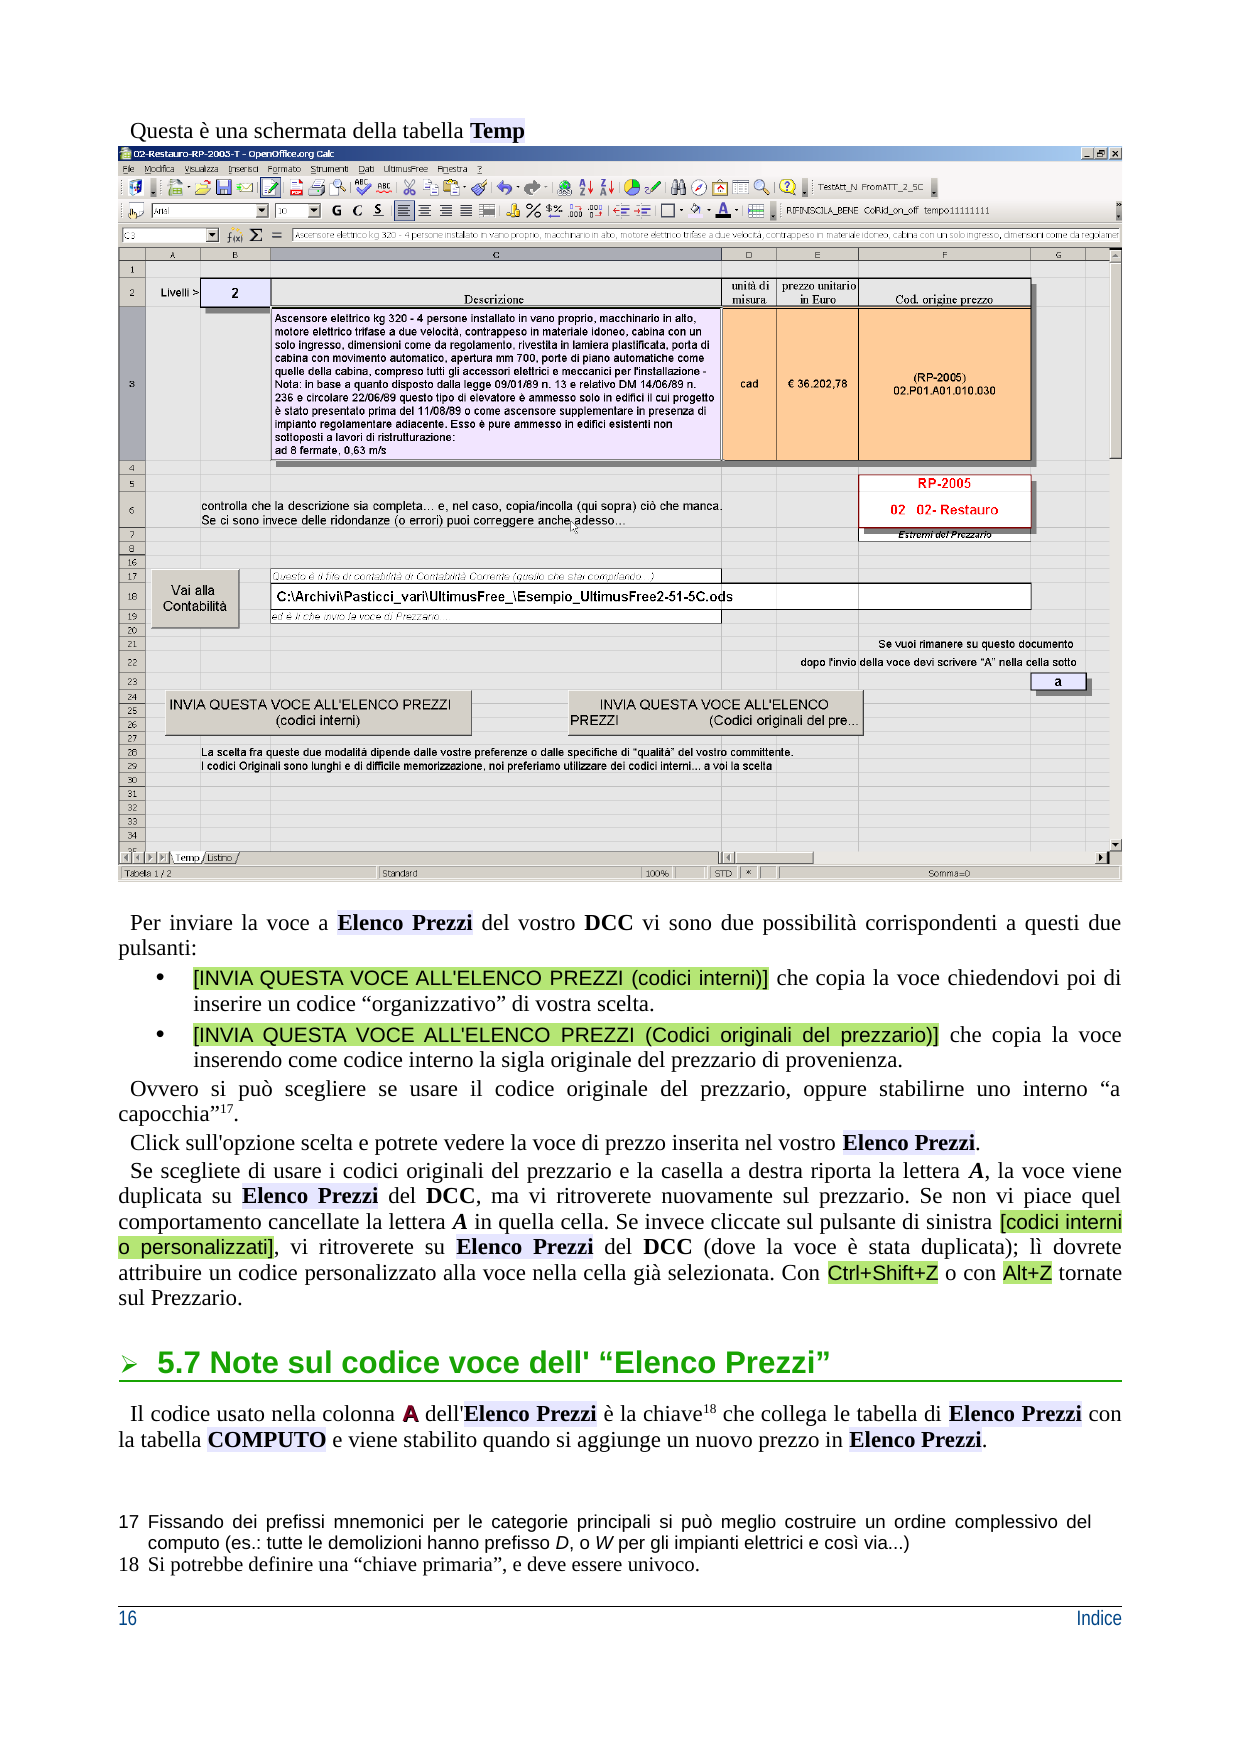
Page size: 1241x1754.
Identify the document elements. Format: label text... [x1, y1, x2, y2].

text Questa è una schermata della tabella Temp [525, 118, 1122, 143]
text Per inviare la voce a Elenco Prezzi del vostro DCC vi sono due possibilità corrispondenti a questi due pulsanti: [118, 909, 1122, 960]
list [INVIA QUESTA VOCE ALL'ELENCO PREZZI (codici interni)] che copia la voce chiedendovi poi di inserire un codice “organizzativo” di vostra scelta. [156, 963, 1122, 1017]
text Ovvero si può scegliere se usare il codice originale del prezzario, oppure stabilirne uno interno “a capocchia”. [118, 1076, 1122, 1127]
text Si potrebbe definire una “chiave primaria”, e deve essere univoco. [118, 1553, 1122, 1576]
text Questa è una schermata della tabella Temp [118, 118, 470, 143]
text Click sull'opzione scelta e potrete vedere la voce di prezzo inserita nel vostro Elenco Prezzi. [118, 1129, 1122, 1155]
text Il codice usato nella colonna A dell'Elenco Prezzi è la chiave che collega le tabella di Elenco Prezzi con la tabella COMPUTO e viene stabilito quando si aggiunge un nuovo prezzo in Elenco Prezzi. [982, 1401, 1122, 1452]
list [INVIA QUESTA VOCE ALL'ELENCO PREZZI (Codici originali del prezzario)] che copia la voce inserendo come codice interno la sigla originale del prezzario di provenienza. [156, 1019, 1122, 1073]
text Fissando dei prefissi mnemonici per le categorie principali si può meglio costruire un ordine complessivo del computo (es.: tutte le demolizioni hanno prefisso D, o W per gli impianti elettrici e così via...) [118, 1511, 1093, 1553]
subtitle 5.7 Note sul codice voce dell' “Elenco Prezzi” [119, 1345, 1122, 1380]
text Il codice usato nella colonna A dell'Elenco Prezzi è la chiave che collega le tabella di Elenco Prezzi con la tabella COMPUTO e viene stabilito quando si aggiunge un nuovo prezzo in Elenco Prezzi. [118, 1401, 949, 1452]
text Se scegliete di usare i codici originali del prezzario e la casella a destra riporta la lettera A, la voce viene duplicata su Elenco Prezzi del DCC, ma vi ritroverete nuovamente sul prezzario. Se non vi piace quel comportamento cancellate la lettera A in quella cella. Se invece cliccate sul pulsante di sinistra [codici interni o personalizzati], vi ritroverete su Elenco Prezzi del DCC (dove la voce è stata duplicata); lì dovrete attribuire un codice personalizzato alla voce nella cella già selezionata. Con Ctrl+Shift+Z o con Alt+Z tornate sul Prezzario. [118, 1158, 1122, 1310]
picture [118, 146, 1123, 882]
